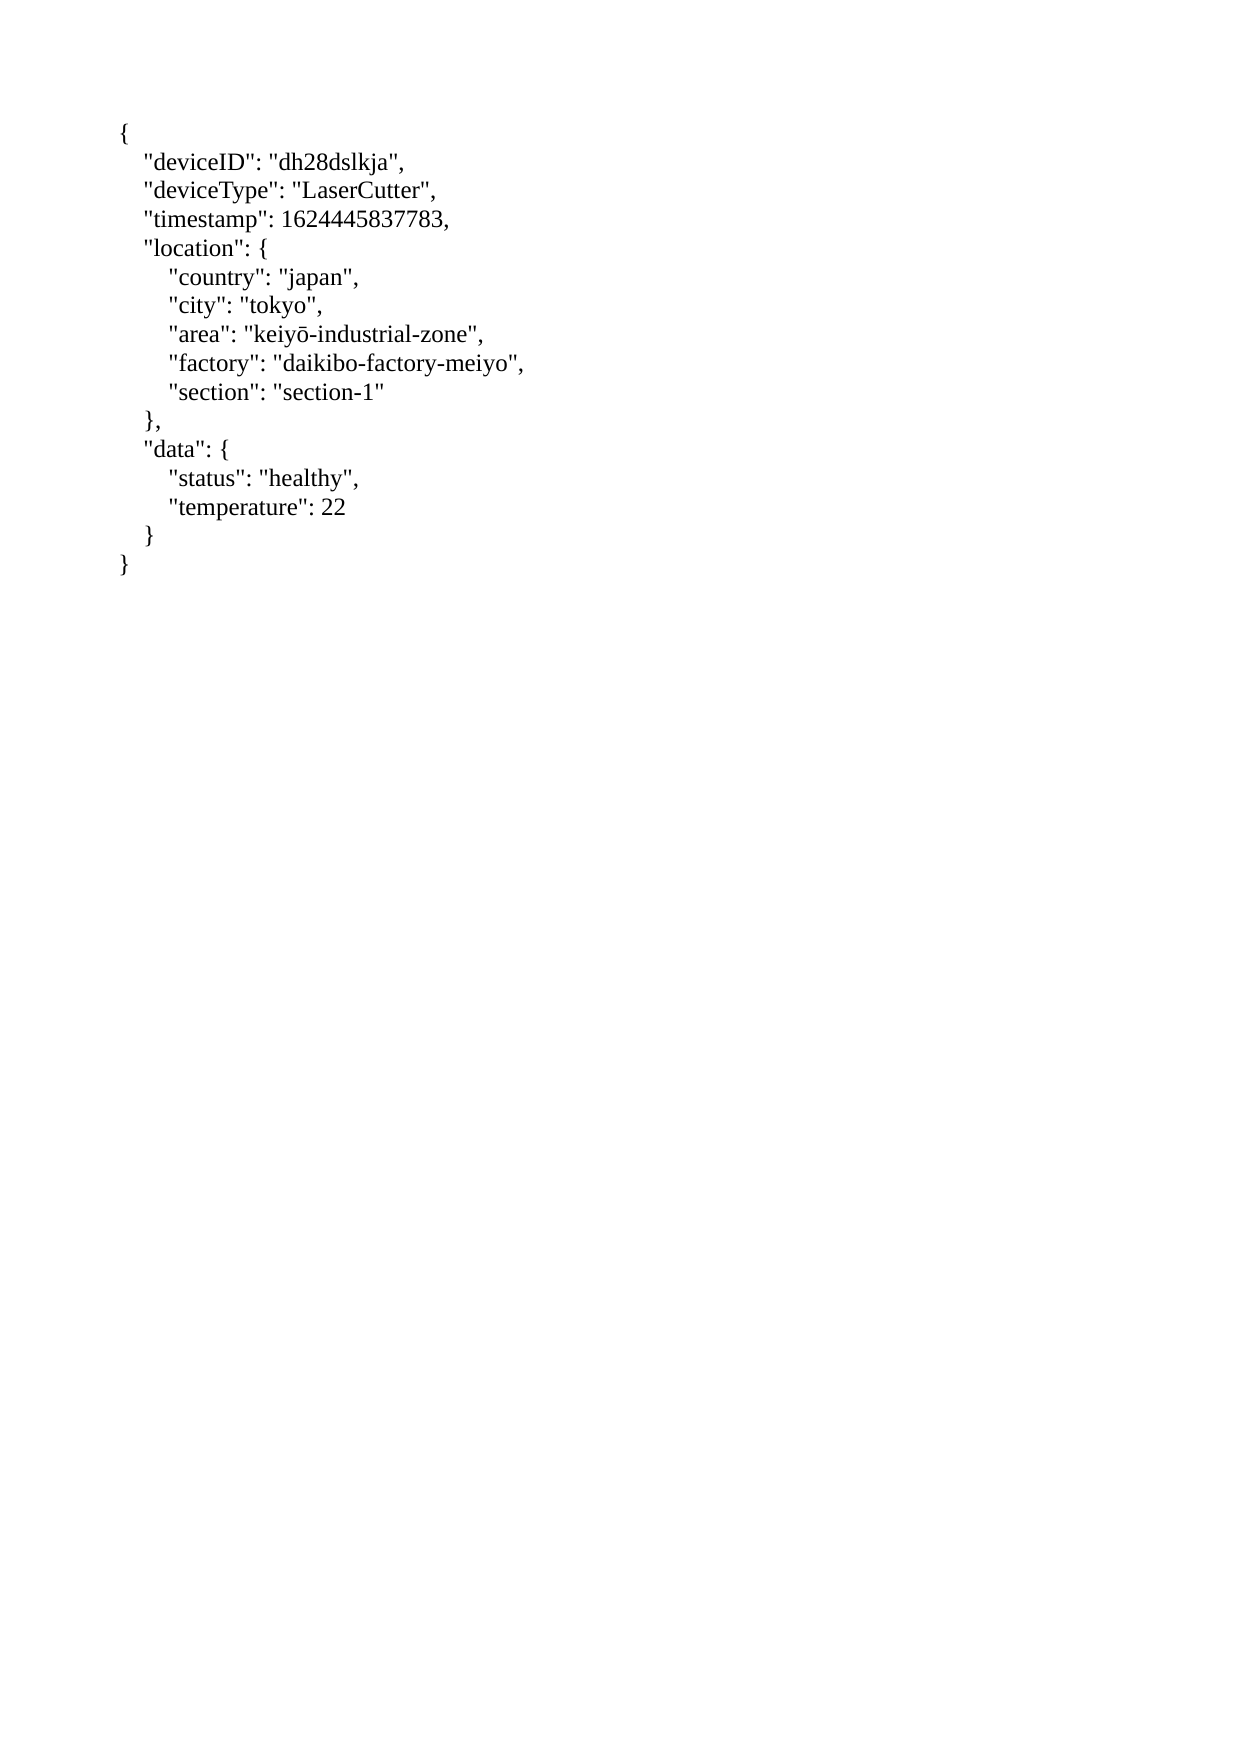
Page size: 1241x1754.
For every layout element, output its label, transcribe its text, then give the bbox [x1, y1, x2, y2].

text "deviceType": "LaserCutter", [118, 176, 1122, 204]
text "country": "japan", [118, 262, 1122, 291]
text "location": { [118, 233, 1122, 262]
text "data": { [118, 434, 1122, 463]
text } [118, 549, 1122, 578]
text "area": "keiyō-industrial-zone", [118, 319, 1122, 348]
text "status": "healthy", [118, 463, 1122, 492]
text } [118, 521, 1122, 549]
text "timestamp": 1624445837783, [118, 204, 1122, 233]
text { [118, 118, 1122, 147]
text "factory": "daikibo-factory-meiyo", [118, 348, 1122, 377]
text "section": "section-1" [118, 377, 1122, 406]
text "city": "tokyo", [118, 291, 1122, 319]
text "deviceID": "dh28dslkja", [118, 147, 1122, 176]
text "temperature": 22 [118, 492, 1122, 521]
text }, [118, 406, 1122, 434]
